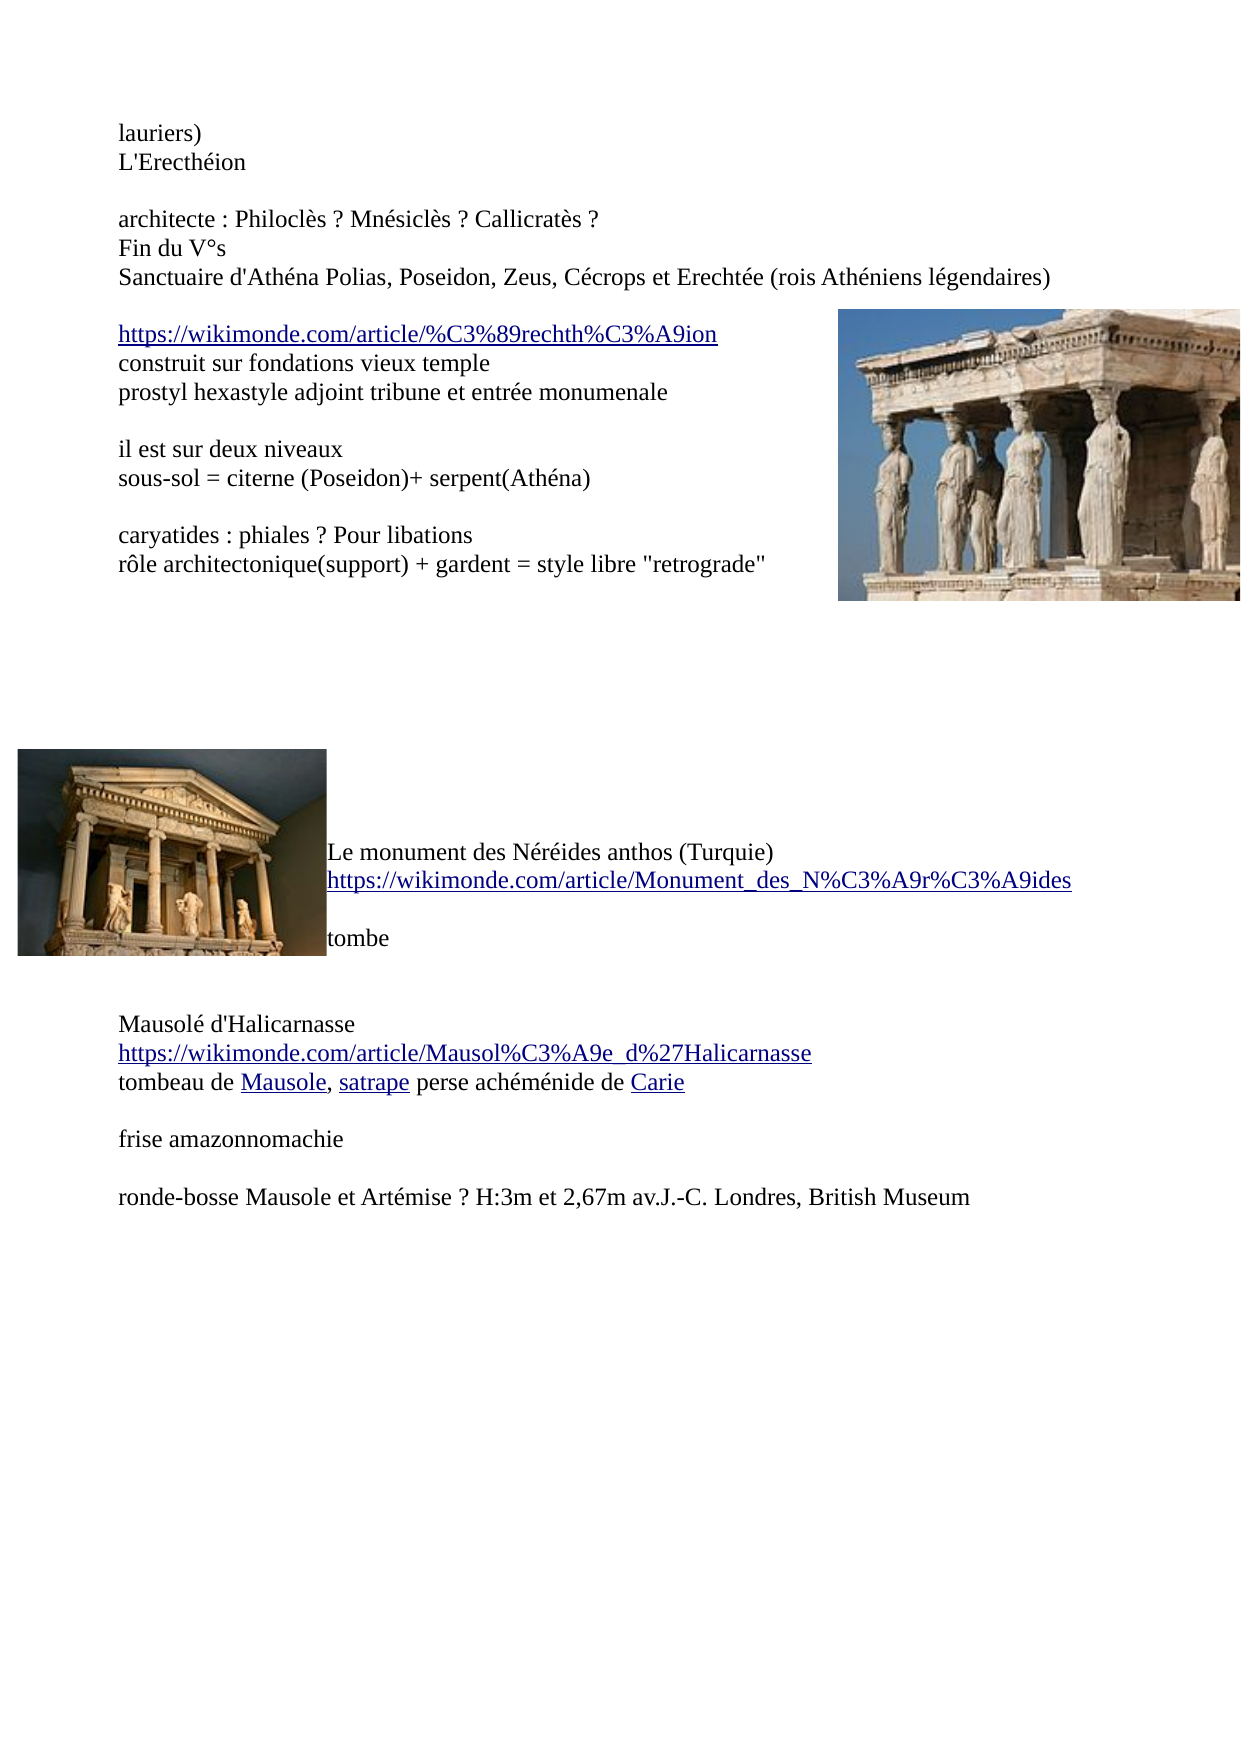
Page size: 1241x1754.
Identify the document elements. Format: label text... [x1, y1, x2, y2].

text L'Erecthéion [118, 147, 1122, 176]
text Le monument des Néréides anthos (Turquie) [327, 837, 1122, 866]
text tombeau de Mausole, satrape perse achéménide de Carie [118, 1067, 1122, 1096]
picture [838, 309, 1241, 601]
text prostyl hexastyle adjoint tribune et entrée monumenale [118, 377, 838, 406]
text construit sur fondations vieux temple [118, 348, 838, 377]
text Mausolé d'Halicarnasse [118, 1009, 1122, 1038]
text architecte : Philoclès ? Mnésiclès ? Callicratès ? [118, 204, 1122, 233]
text https://wikimonde.com/article/Mausol%C3%A9e_d%27Halicarnasse [118, 1038, 1122, 1067]
text sous-sol = citerne (Poseidon)+ serpent(Athéna) [118, 463, 838, 492]
text Fin du V°s [118, 233, 1122, 262]
text Sanctuaire d'Athéna Polias, Poseidon, Zeus, Cécrops et Erechtée (rois Athéniens légendaires) [118, 262, 1122, 291]
text tombe [327, 923, 1122, 952]
text caryatides : phiales ? Pour libations [118, 521, 838, 549]
text rôle architectonique(support) + gardent = style libre "retrograde" [118, 549, 838, 578]
text frise amazonnomachie [118, 1124, 1122, 1153]
text https://wikimonde.com/article/%C3%89rechth%C3%A9ion [118, 319, 838, 348]
text il est sur deux niveaux [118, 434, 838, 463]
text ronde-bosse Mausole et Artémise ? H:3m et 2,67m av.J.-C. Londres, British Museum [118, 1182, 1122, 1211]
picture [17, 749, 327, 956]
text https://wikimonde.com/article/Monument_des_N%C3%A9r%C3%A9ides [327, 866, 1122, 894]
text lauriers) [118, 118, 1122, 147]
